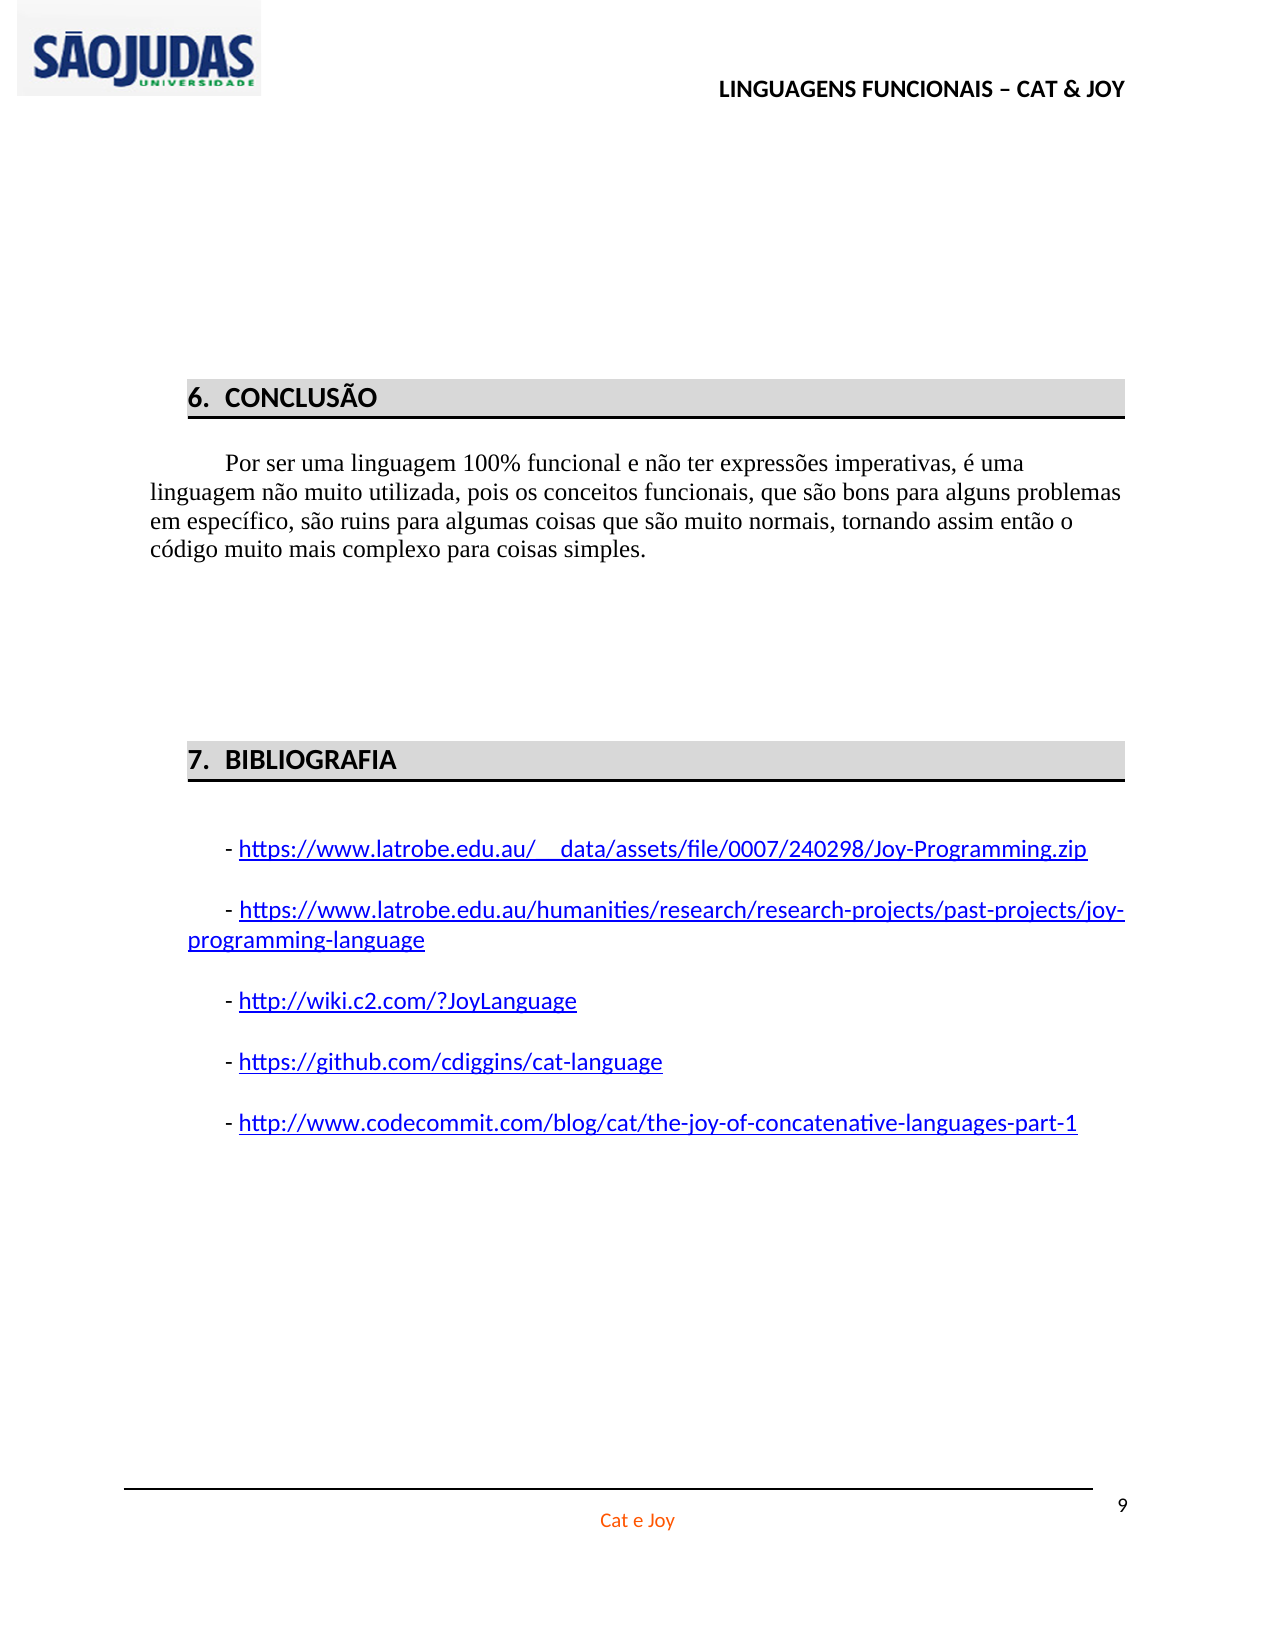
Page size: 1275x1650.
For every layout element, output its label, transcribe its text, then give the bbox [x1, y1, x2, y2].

text - http://www.codecommit.com/blog/cat/the-joy-of-concatenative-languages-part-1 [150, 1108, 1125, 1138]
subtitle BIBLIOGRAFIA [187, 741, 1125, 782]
text - https://github.com/cdiggins/cat-language [150, 1047, 1125, 1077]
picture [17, 0, 262, 96]
text - https://www.latrobe.edu.au/__data/assets/file/0007/240298/Joy-Programming.zip [187, 833, 1125, 863]
subtitle CONCLUSÃO [187, 379, 1125, 419]
text - https://www.latrobe.edu.au/humanities/research/research-projects/past-projects/joy-programming-language [187, 894, 1125, 955]
text - http://wiki.c2.com/?JoyLanguage [187, 986, 1125, 1016]
text Por ser uma linguagem 100% funcional e não ter expressões imperativas, é uma linguagem não muito utilizada, pois os conceitos funcionais, que são bons para alguns problemas em específico, são ruins para algumas coisas que são muito normais, tornando assim então o código muito mais complexo para coisas simples. [150, 448, 1125, 563]
